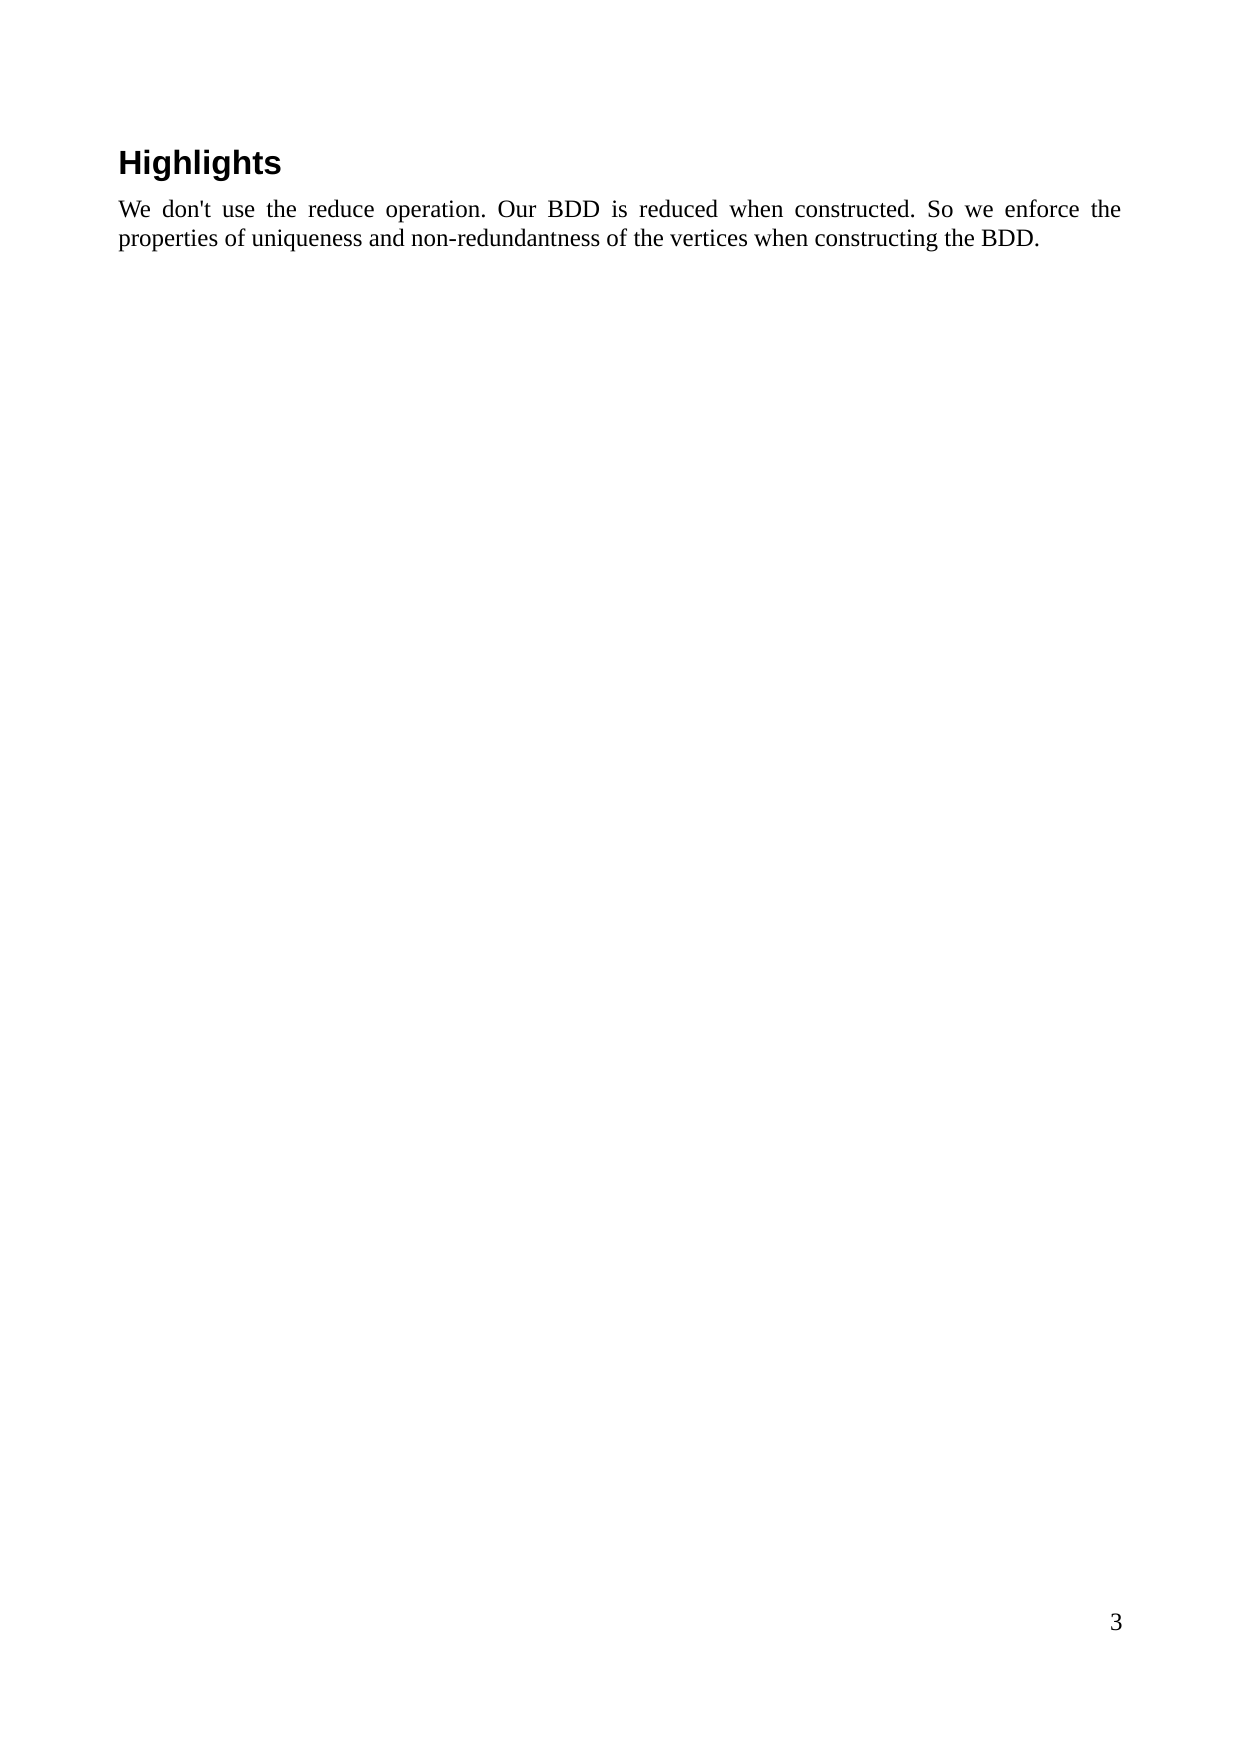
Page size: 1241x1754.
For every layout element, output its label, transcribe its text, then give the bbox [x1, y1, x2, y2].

text We don't use the reduce operation. Our BDD is reduced when constructed. So we enforce the properties of uniqueness and non-redundantness of the vertices when constructing the BDD. [118, 194, 1122, 252]
subtitle Highlights [118, 143, 1122, 182]
